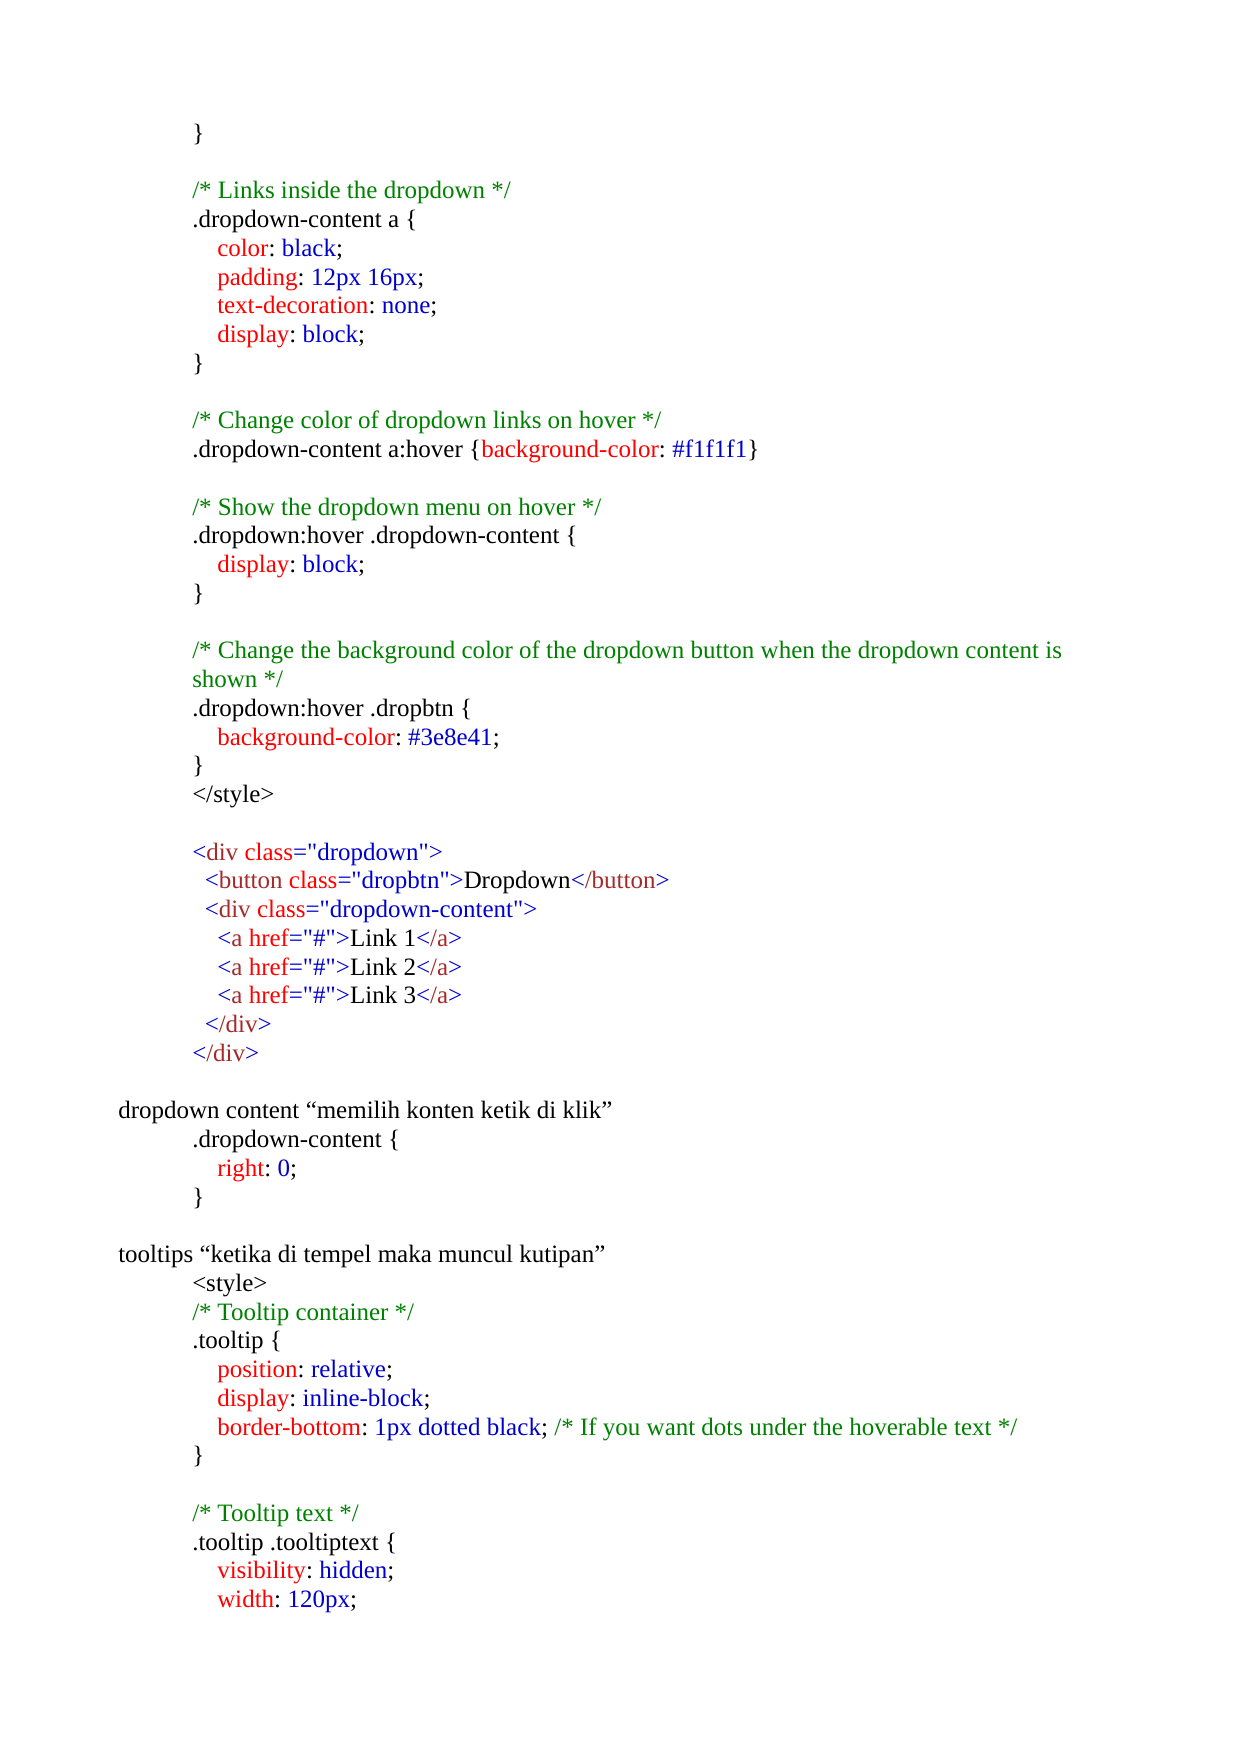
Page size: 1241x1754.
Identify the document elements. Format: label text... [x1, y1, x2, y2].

text } /* Links inside the dropdown */ .dropdown-content a { color: black; padding: 12px 16px; text-decoration: none; display: block; } /* Change color of dropdown links on hover */ .dropdown-content a:hover {background-color: #f1f1f1} /* Show the dropdown menu on hover */ .dropdown:hover .dropdown-content { display: block; } /* Change the background color of the dropdown button when the dropdown content is shown */ .dropdown:hover .dropbtn { background-color: #3e8e41; } </style> <div class="dropdown"> <button class="dropbtn">Dropdown</button> <div class="dropdown-content"> <a href="#">Link 1</a> <a href="#">Link 2</a> <a href="#">Link 3</a> </div> </div> [118, 118, 1122, 1067]
text .dropdown-content { right: 0; } [118, 1124, 1122, 1211]
text tooltips “ketika di tempel maka muncul kutipan” [118, 1239, 1122, 1268]
text dropdown content “memilih konten ketik di klik” [118, 1096, 1122, 1124]
text <style> /* Tooltip container */ .tooltip { position: relative; display: inline-block; border-bottom: 1px dotted black; /* If you want dots under the hoverable text */ } /* Tooltip text */ .tooltip .tooltiptext { visibility: hidden; width: 120px; [118, 1268, 1122, 1613]
